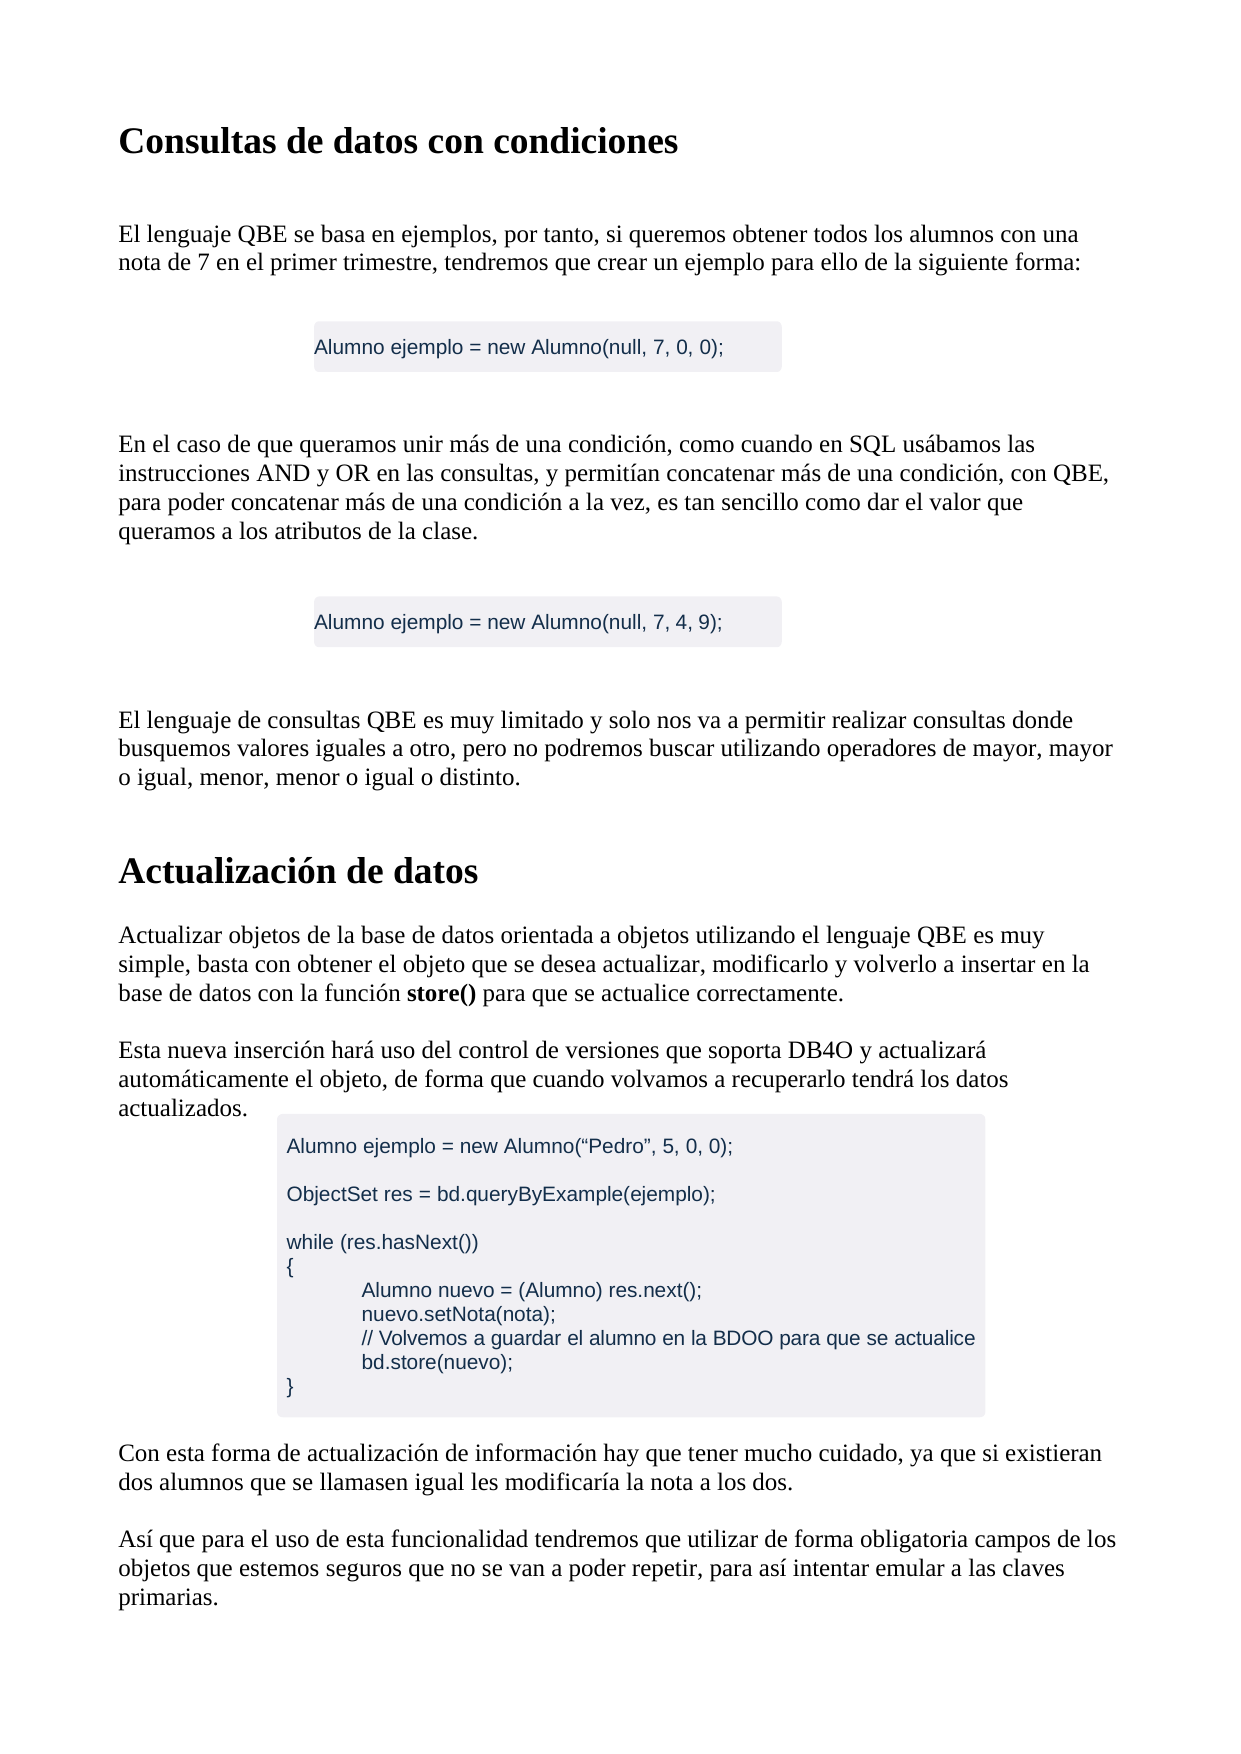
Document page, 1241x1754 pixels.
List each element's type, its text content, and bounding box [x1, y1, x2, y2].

text Consultas de datos con condiciones [118, 118, 1122, 161]
text El lenguaje QBE se basa en ejemplos, por tanto, si queremos obtener todos los alumnos con una nota de 7 en el primer trimestre, tendremos que crear un ejemplo para ello de la siguiente forma: [118, 219, 1122, 276]
text Así que para el uso de esta funcionalidad tendremos que utilizar de forma obligatoria campos de los objetos que estemos seguros que no se van a poder repetir, para así intentar emular a las claves primarias. [118, 1524, 1122, 1610]
text El lenguaje de consultas QBE es muy limitado y solo nos va a permitir realizar consultas donde busquemos valores iguales a otro, pero no podremos buscar utilizando operadores de mayor, mayor o igual, menor, menor o igual o distinto. [118, 705, 1122, 791]
text En el caso de que queramos unir más de una condición, como cuando en SQL usábamos las instrucciones AND y OR en las consultas, y permitían concatenar más de una condición, con QBE, para poder concatenar más de una condición a la vez, es tan sencillo como dar el valor que queramos a los atributos de la clase. [118, 429, 1122, 544]
text Actualizar objetos de la base de datos orientada a objetos utilizando el lenguaje QBE es muy simple, basta con obtener el objeto que se desea actualizar, modificarlo y volverlo a insertar en la base de datos con la función store() para que se actualice correctamente. [118, 920, 1122, 1007]
text Con esta forma de actualización de información hay que tener mucho cuidado, ya que si existieran dos alumnos que se llamasen igual les modificaría la nota a los dos. [118, 1438, 1122, 1495]
text Esta nueva inserción hará uso del control de versiones que soporta DB4O y actualizará automáticamente el objeto, de forma que cuando volvamos a recuperarlo tendrá los datos actualizados. [118, 1035, 1122, 1122]
text Actualización de datos [118, 848, 1122, 892]
